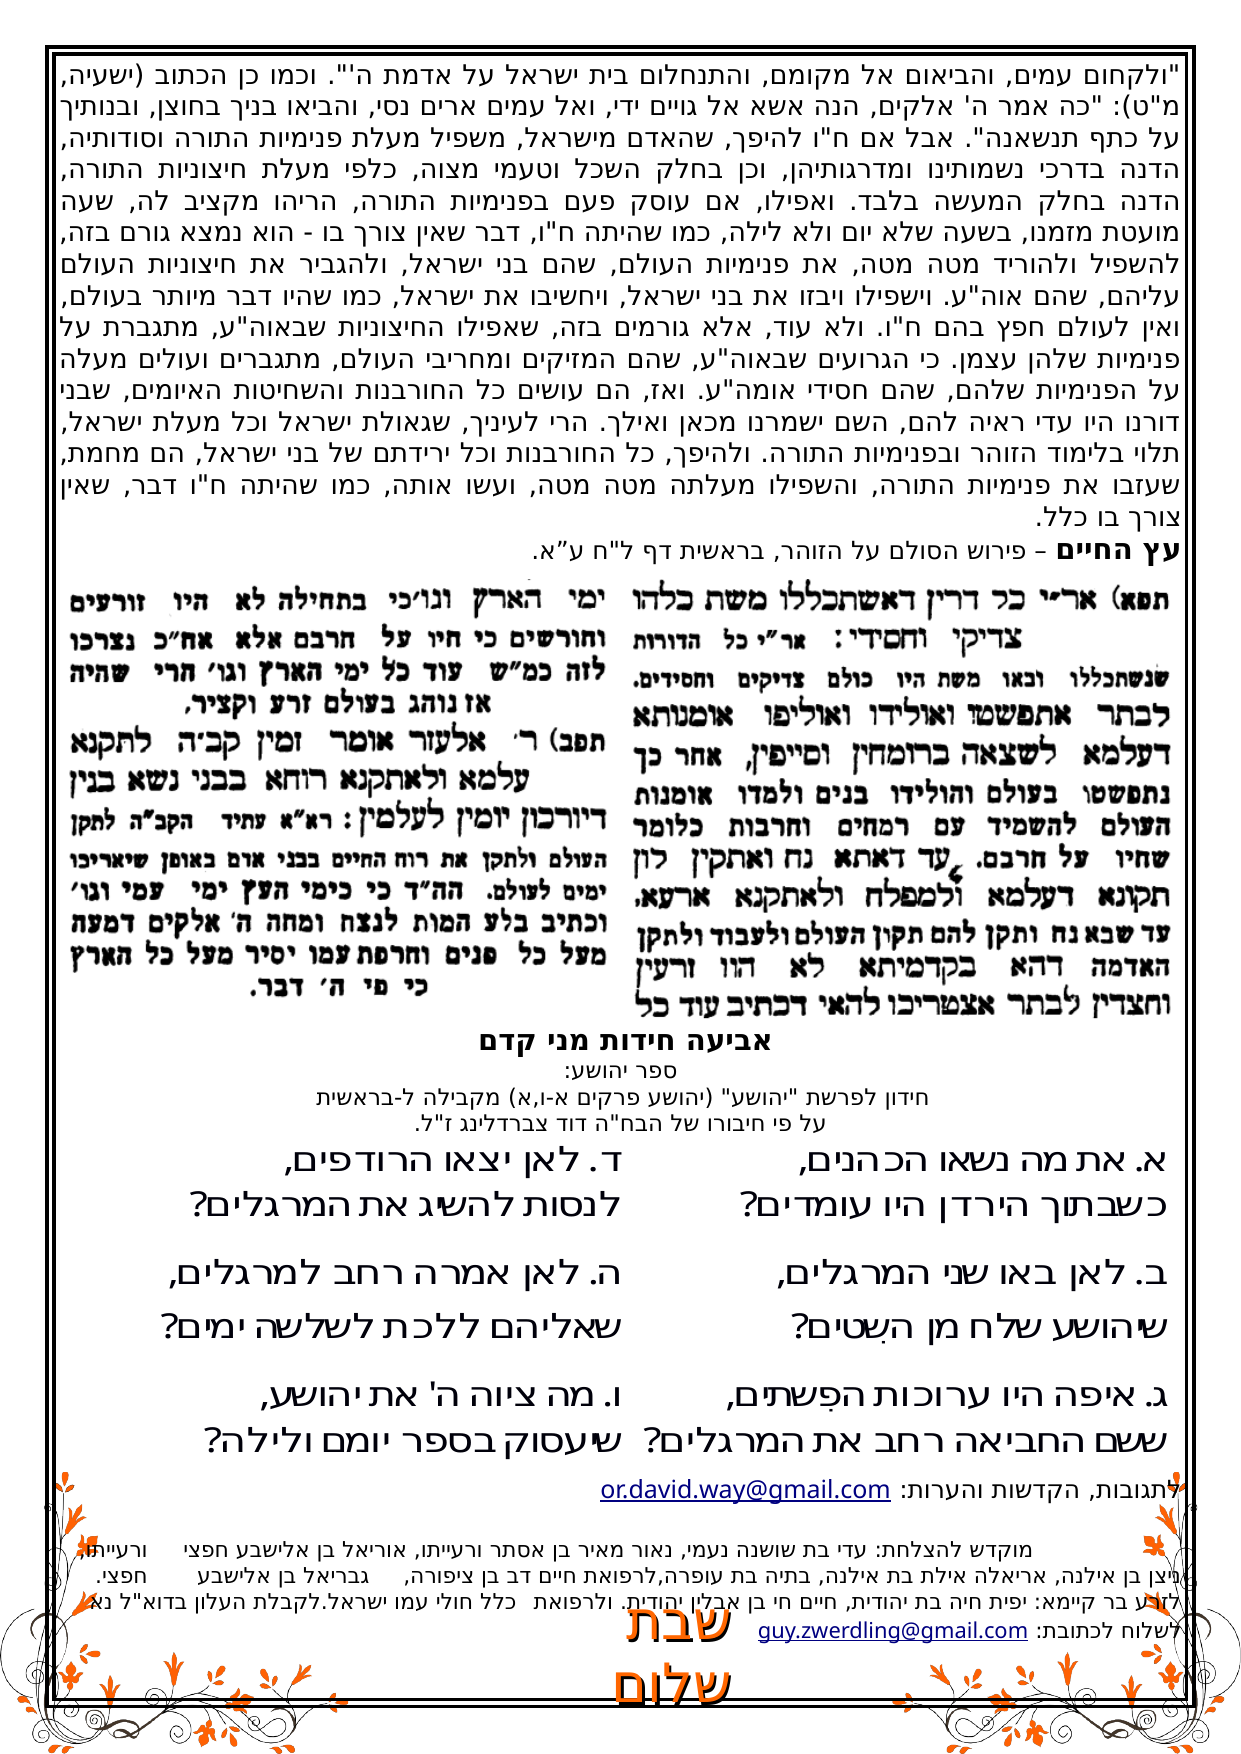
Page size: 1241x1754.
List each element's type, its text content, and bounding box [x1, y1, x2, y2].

text עץ החיים – פירוש הסולם על הזוהר, בראשית דף ל"ח ע”א. [59, 532, 1182, 566]
list על פי חיבורו של הבח"ה דוד צברדלינג ז"ל. [59, 1111, 1182, 1137]
picture [892, 1472, 1192, 1705]
picture [0, 1472, 349, 1754]
text ספר יהושע: [59, 1057, 1182, 1084]
picture [892, 1472, 1241, 1754]
list לתגובות, הקדשות והערות: or.david.way@gmail.com [59, 1137, 1182, 1505]
text חידון לפרשת "יהושע" (יהושע פרקים א-ו,א) מקבילה ל-בראשית [59, 1084, 1185, 1111]
picture [892, 1472, 1185, 1698]
picture [49, 1472, 349, 1705]
picture [56, 1472, 349, 1698]
picture [58, 579, 1182, 1024]
list "ולקחום עמים, והביאום אל מקומם, והתנחלום בית ישראל על אדמת ה'". וכמו כן הכתוב (ישעיה, מ"ט): "כה אמר ה' אלקים, הנה אשא אל גויים ידי, ואל עמים ארים נסי, והביאו בניך בחוצן, ובנותיך על כתף תנשאנה". אבל אם ח"ו להיפך, שהאדם מישראל, משפיל מעלת פנימיות התורה וסודותיה, הדנה בדרכי נשמותינו ומדרגותיהן, וכן בחלק השכל וטעמי מצוה, כלפי מעלת חיצוניות התורה, הדנה בחלק המעשה בלבד. ואפילו, אם עוסק פעם בפנימיות התורה, הריהו מקציב לה, שעה מועטת מזמנו, בשעה שלא יום ולא לילה, כמו שהיתה ח"ו, דבר שאין צורך בו - הוא נמצא גורם בזה, להשפיל ולהוריד מטה מטה, את פנימיות העולם, שהם בני ישראל, ולהגביר את חיצוניות העולם עליהם, שהם אוה"ע. וישפילו ויבזו את בני ישראל, ויחשיבו את ישראל, כמו שהיו דבר מיותר בעולם, ואין לעולם חפץ בהם ח"ו. ולא עוד, אלא גורמים בזה, שאפילו החיצוניות שבאוה"ע, מתגברת על פנימיות שלהן עצמן. כי הגרועים שבאוה"ע, שהם המזיקים ומחריבי העולם, מתגברים ועולים מעלה על הפנימיות שלהם, שהם חסידי אומה"ע. ואז, הם עושים כל החורבנות והשחיטות האיומים, שבני דורנו היו עדי ראיה להם, השם ישמרנו מכאן ואילך. הרי לעיניך, שגאולת ישראל וכל מעלת ישראל, תלוי בלימוד הזוהר ובפנימיות התורה. ולהיפך, כל החורבנות וכל ירידתם של בני ישראל, הם מחמת, שעזבו את פנימיות התורה, והשפילו מעלתה מטה מטה, ועשו אותה, כמו שהיתה ח"ו דבר, שאין צורך בו כלל. [59, 59, 1182, 532]
list מוקדש להצלחת: עדי בת שושנה נעמי, נאור מאיר בן אסתר ורעייתו, אוריאל בן אלישבע חפצי ורעייתו, ניצן בן אילנה, אריאלה אילת בת אילנה, בתיה בת עופרה,לרפואת חיים דב בן ציפורה, גבריאל בן אלישבע חפצי. לזרע בר קיימא: יפית חיה בת יהודית, חיים חי בן אבלין יהודית. ולרפואת כלל חולי עמו ישראל.לקבלת העלון בדוא"ל נא לשלוח לכתובת: guy.zwerdling@gmail.com [349, 1534, 892, 1644]
list אביעה חידות מני קדם [59, 1024, 1182, 1057]
